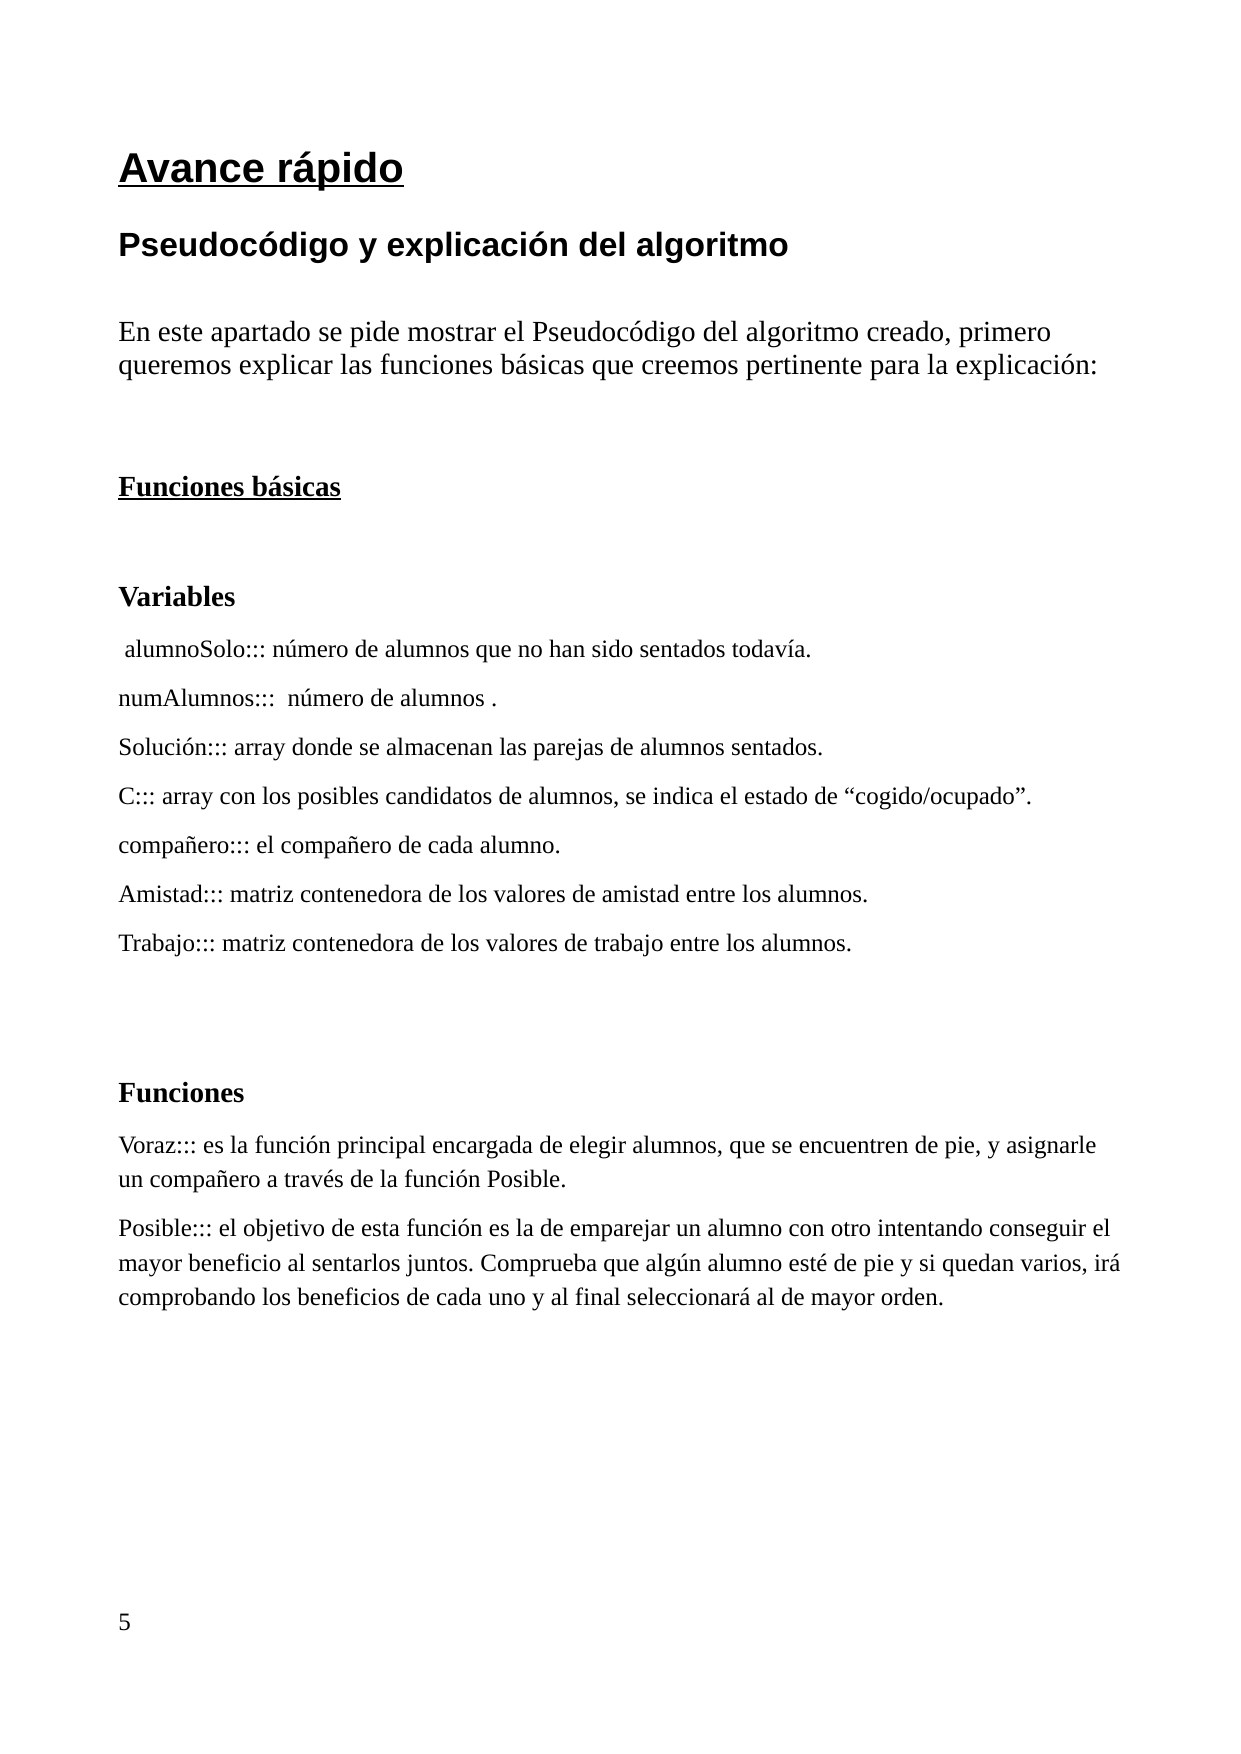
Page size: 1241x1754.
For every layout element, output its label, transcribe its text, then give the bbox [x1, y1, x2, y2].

text alumnoSolo::: número de alumnos que no han sido sentados todavía. [118, 634, 1122, 662]
text numAlumnos::: número de alumnos . [118, 683, 1122, 711]
text compañero::: el compañero de cada alumno. [118, 830, 1122, 859]
text Funciones básicas [118, 469, 1122, 503]
text Amistad::: matriz contenedora de los valores de amistad entre los alumnos. [118, 879, 1122, 908]
text Variables [118, 579, 1122, 612]
subtitle Avance rápido [118, 143, 1122, 191]
text Funciones [118, 1075, 1122, 1109]
text Voraz::: es la función principal encargada de elegir alumnos, que se encuentren de pie, y asignarle un compañero a través de la función Posible. [118, 1130, 1122, 1193]
text En este apartado se pide mostrar el Pseudocódigo del algoritmo creado, primero queremos explicar las funciones básicas que creemos pertinente para la explicación: [118, 314, 1122, 381]
text Solución::: array donde se almacenan las parejas de alumnos sentados. [118, 732, 1122, 761]
text Trabajo::: matriz contenedora de los valores de trabajo entre los alumnos. [118, 928, 1122, 957]
text Posible::: el objetivo de esta función es la de emparejar un alumno con otro intentando conseguir el mayor beneficio al sentarlos juntos. Comprueba que algún alumno esté de pie y si quedan varios, irá comprobando los beneficios de cada uno y al final seleccionará al de mayor orden. [118, 1213, 1122, 1311]
subtitle Pseudocódigo y explicación del algoritmo [118, 224, 1122, 263]
text C::: array con los posibles candidatos de alumnos, se indica el estado de “cogido/ocupado”. [118, 781, 1122, 809]
